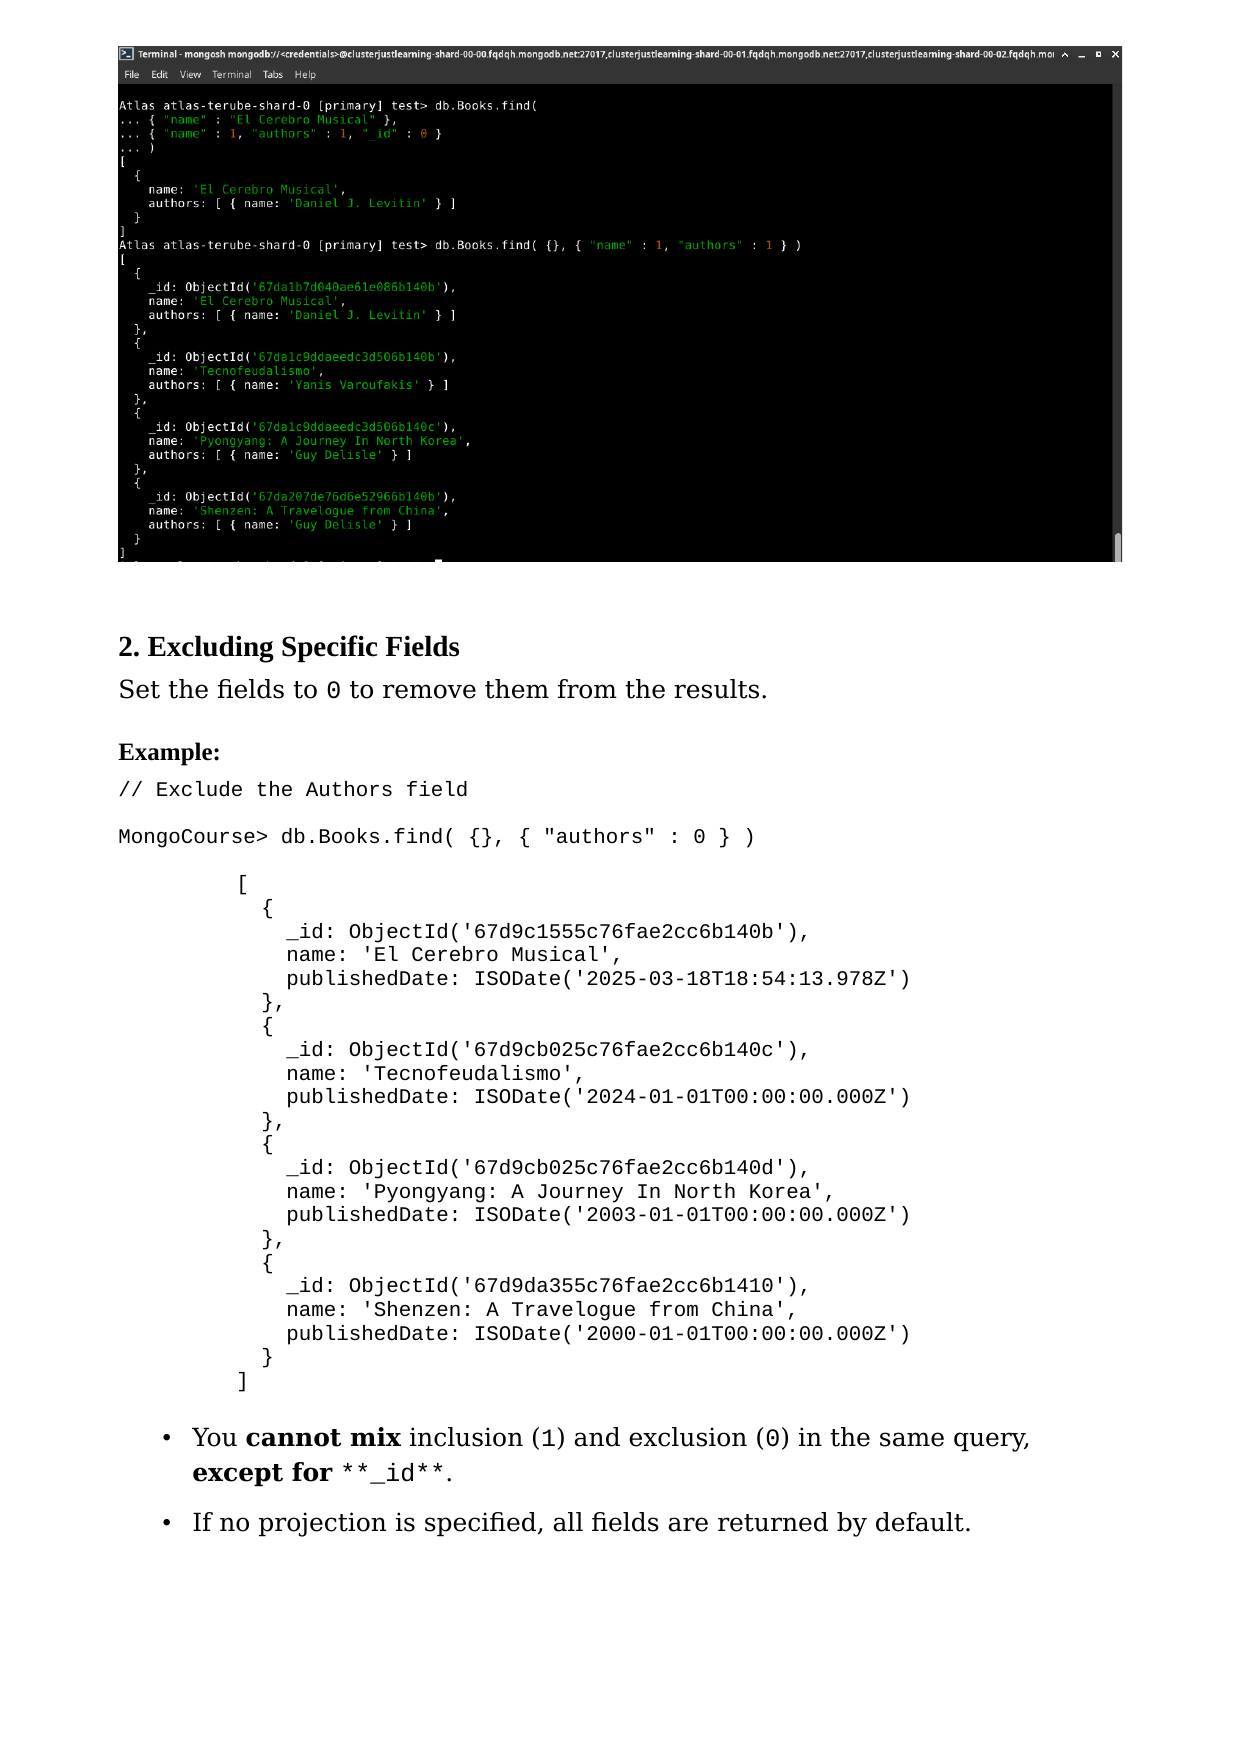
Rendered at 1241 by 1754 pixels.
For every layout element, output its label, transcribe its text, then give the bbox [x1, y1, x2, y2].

text } [236, 1346, 1122, 1370]
text Set the fields to 0 to remove them from the results. [118, 675, 1122, 706]
text _id: ObjectId('67d9cb025c76fae2cc6b140d'), [236, 1157, 1122, 1181]
text }, [236, 1110, 1122, 1133]
text publishedDate: ISODate('2003-01-01T00:00:00.000Z') [236, 1204, 1122, 1228]
text _id: ObjectId('67d9cb025c76fae2cc6b140c'), [236, 1039, 1122, 1062]
text MongoCourse> db.Books.find( {}, { "authors" : 0 } ) [118, 826, 1122, 850]
text { [236, 1015, 1122, 1039]
list You cannot mix inclusion (1) and exclusion (0) in the same query, except for **_id**. [162, 1423, 1122, 1489]
text name: 'El Cerebro Musical', [236, 944, 1122, 968]
text name: 'Pyongyang: A Journey In North Korea', [236, 1181, 1122, 1204]
text publishedDate: ISODate('2025-03-18T18:54:13.978Z') [236, 968, 1122, 992]
list If no projection is specified, all fields are returned by default. [162, 1508, 1122, 1538]
text // Exclude the Authors field [118, 779, 1122, 802]
picture [118, 46, 1123, 562]
text { [236, 1252, 1122, 1275]
text [ [236, 873, 1122, 897]
text _id: ObjectId('67d9da355c76fae2cc6b1410'), [236, 1275, 1122, 1299]
text { [236, 897, 1122, 921]
text publishedDate: ISODate('2000-01-01T00:00:00.000Z') [236, 1323, 1122, 1346]
text name: 'Shenzen: A Travelogue from China', [236, 1299, 1122, 1323]
text publishedDate: ISODate('2024-01-01T00:00:00.000Z') [236, 1086, 1122, 1110]
text name: 'Tecnofeudalismo', [236, 1062, 1122, 1086]
subtitle 2. Excluding Specific Fields [118, 629, 1122, 663]
text { [236, 1133, 1122, 1157]
text }, [236, 1228, 1122, 1252]
text ] [236, 1370, 1122, 1393]
text _id: ObjectId('67d9c1555c76fae2cc6b140b'), [236, 921, 1122, 944]
subtitle Example: [118, 737, 1122, 766]
text }, [236, 992, 1122, 1015]
